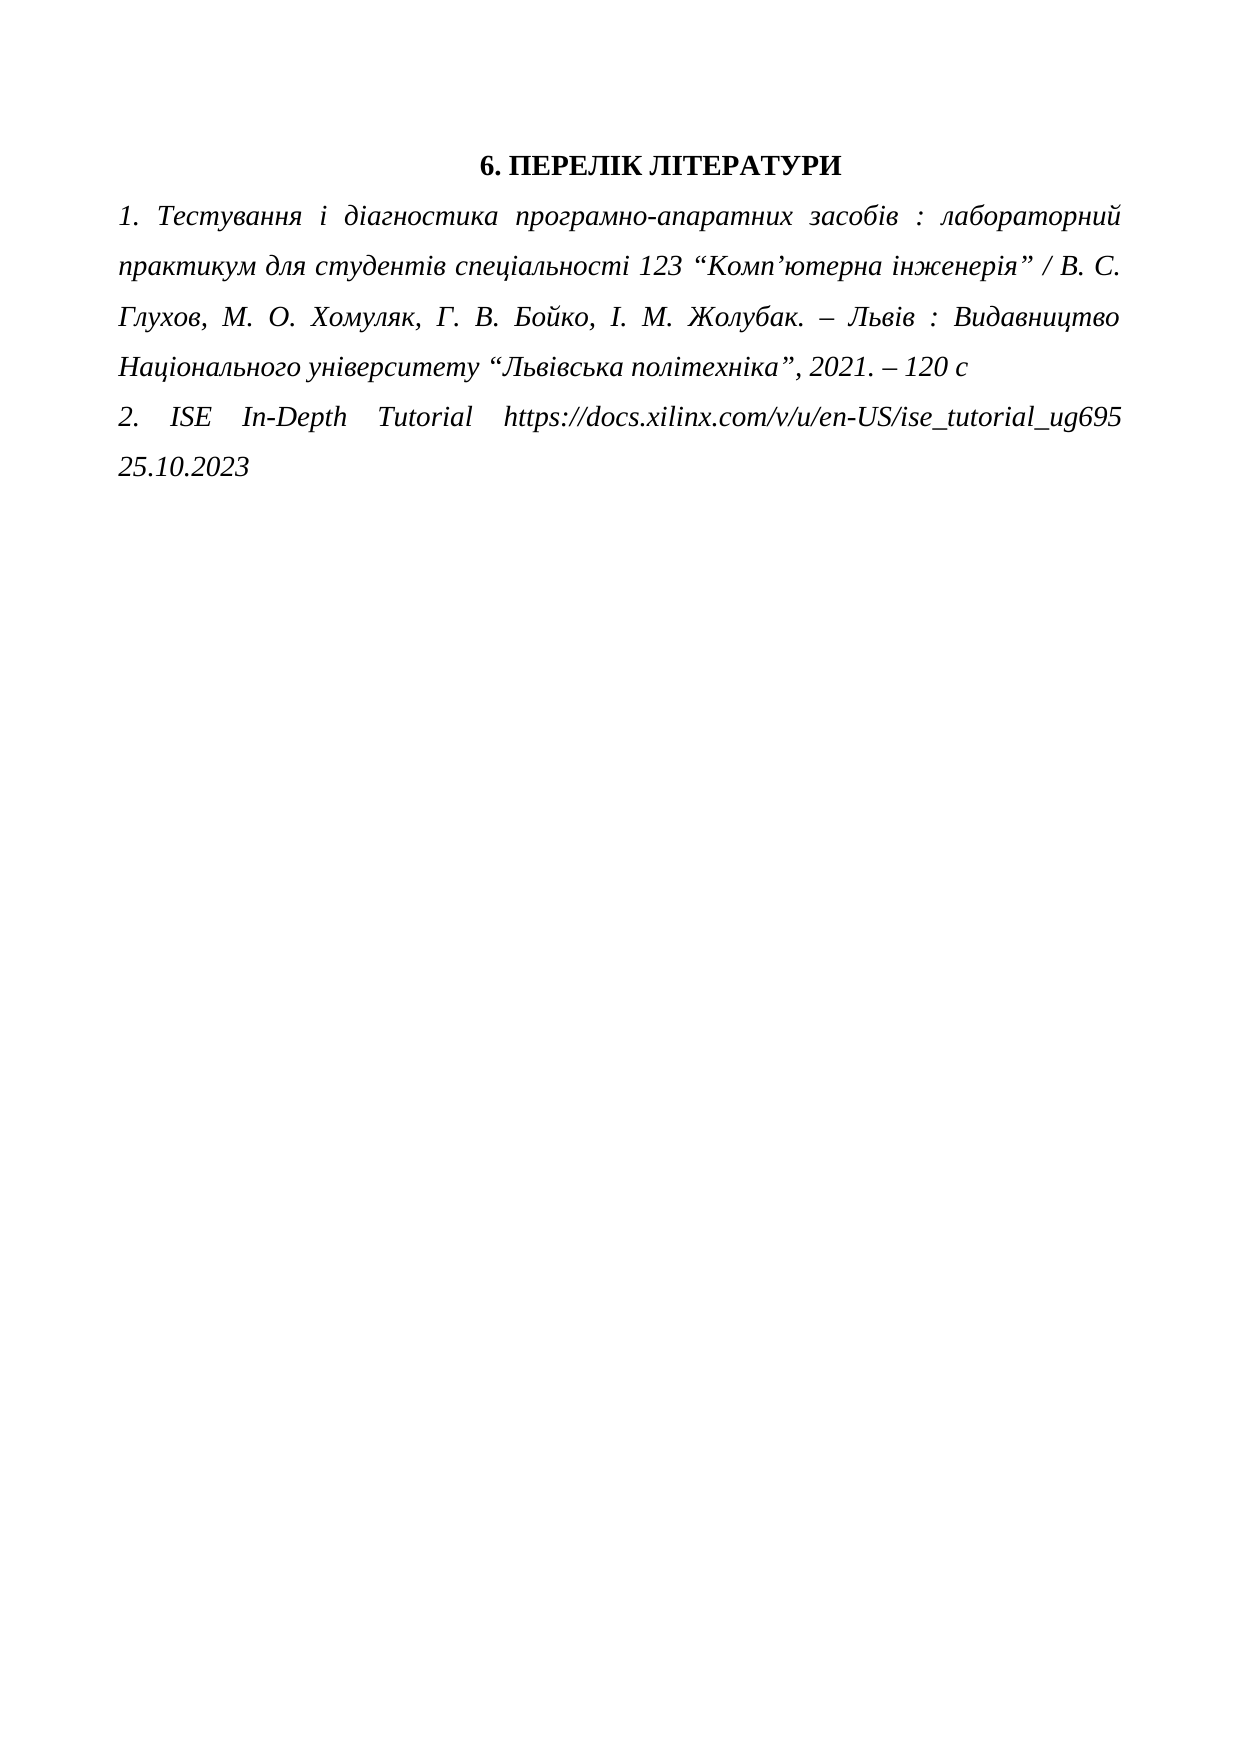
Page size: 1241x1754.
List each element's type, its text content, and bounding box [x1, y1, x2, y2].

text 1. Тестування і діагностика програмно-апаратних засобів : лабораторний практикум для студентів спеціальності 123 “Комп’ютерна інженерія” / В. С. Глухов, М. О. Хомуляк, Г. В. Бойко, І. М. Жолубак. – Львів : Видавництво Національного університету “Львівська політехніка”, 2021. – 120 с [118, 198, 1122, 382]
subtitle Перелік літератури [192, 148, 1122, 181]
text 2. ISE In-Depth Tutorial https://docs.xilinx.com/v/u/en-US/ise_tutorial_ug695 25.10.2023 [118, 399, 1122, 483]
